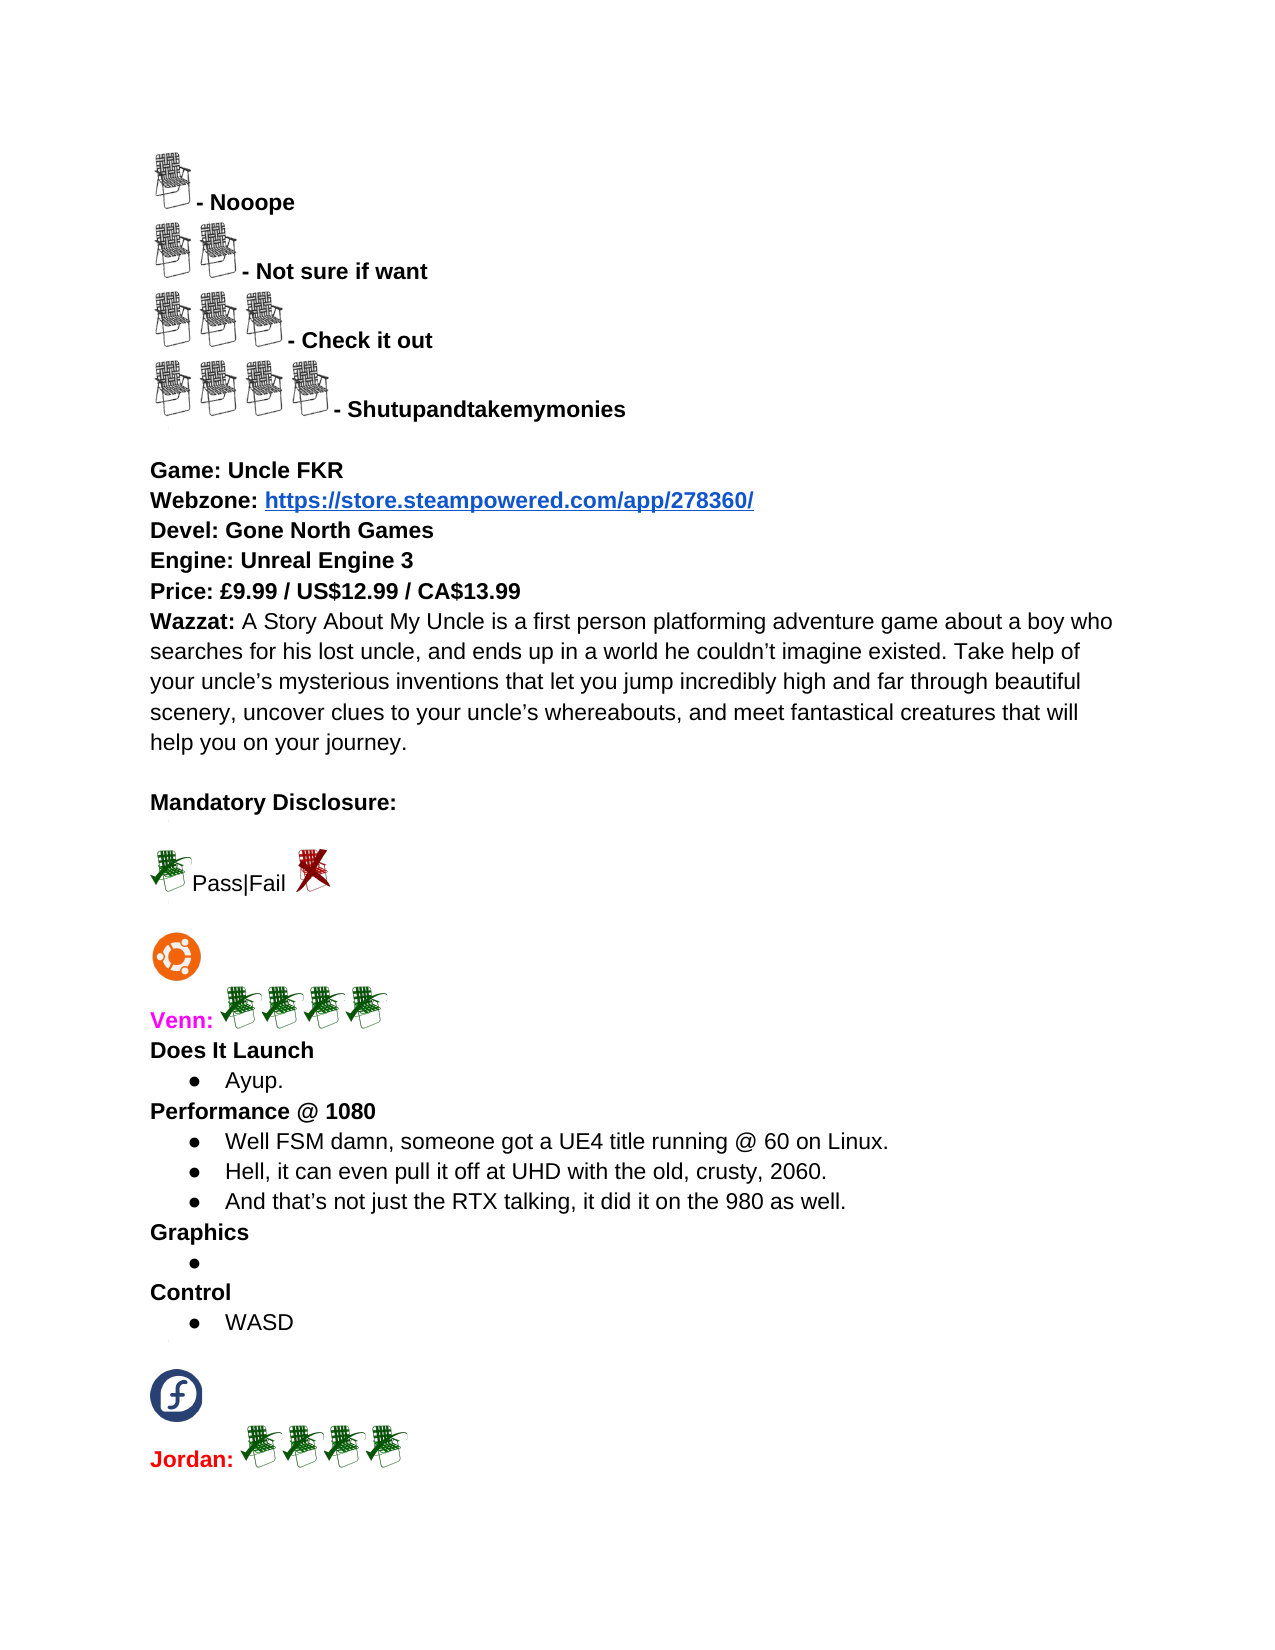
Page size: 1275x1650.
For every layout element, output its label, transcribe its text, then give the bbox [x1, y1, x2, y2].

list Ayup. [187, 1067, 1125, 1094]
text Engine: Unreal Engine 3 [150, 547, 1125, 574]
text Venn: [150, 931, 1125, 1033]
picture [240, 1425, 408, 1468]
text Performance @ 1080 [150, 1098, 1125, 1124]
text - Not sure if want [150, 219, 1125, 284]
text Price: £9.99 / US$12.99 / CA$13.99 [150, 578, 1125, 604]
text Devel: Gone North Games [150, 517, 1125, 544]
picture [150, 219, 242, 280]
list Well FSM damn, someone got a UE4 title running @ 60 on Linux. [187, 1128, 1125, 1154]
picture [150, 288, 288, 349]
picture [220, 986, 388, 1029]
picture [150, 357, 334, 418]
list And that’s not just the RTX talking, it did it on the 980 as well. [187, 1188, 1125, 1215]
picture [150, 1369, 203, 1422]
text Mandatory Disclosure: [150, 789, 1125, 816]
text - Check it out [150, 288, 1125, 354]
text Jordan: [150, 1369, 1125, 1472]
text Pass|Fail [150, 849, 1125, 897]
text Wazzat: A Story About My Uncle is a first person platforming adventure game about a boy who searches for his lost uncle, and ends up in a world he couldn’t imagine existed. Take help of your uncle’s mysterious inventions that let you jump incredibly high and far through beautiful scenery, uncover clues to your uncle’s whereabouts, and meet fantastical creatures that will help you on your journey. [150, 608, 1125, 755]
text Control [150, 1279, 1125, 1305]
list Hell, it can even pull it off at UHD with the old, crusty, 2060. [187, 1158, 1125, 1184]
text Game: Uncle FKR [150, 457, 1125, 483]
picture [150, 930, 203, 983]
text Graphics [150, 1218, 1125, 1245]
text - Shutupandtakemymonies [150, 357, 1125, 423]
list WASD [187, 1309, 1125, 1336]
text Does It Launch [150, 1037, 1125, 1064]
picture [150, 150, 196, 211]
text - Nooope [150, 150, 1125, 215]
picture [292, 849, 335, 892]
picture [150, 850, 192, 892]
text Webzone: https://store.steampowered.com/app/278360/ [150, 487, 1125, 513]
